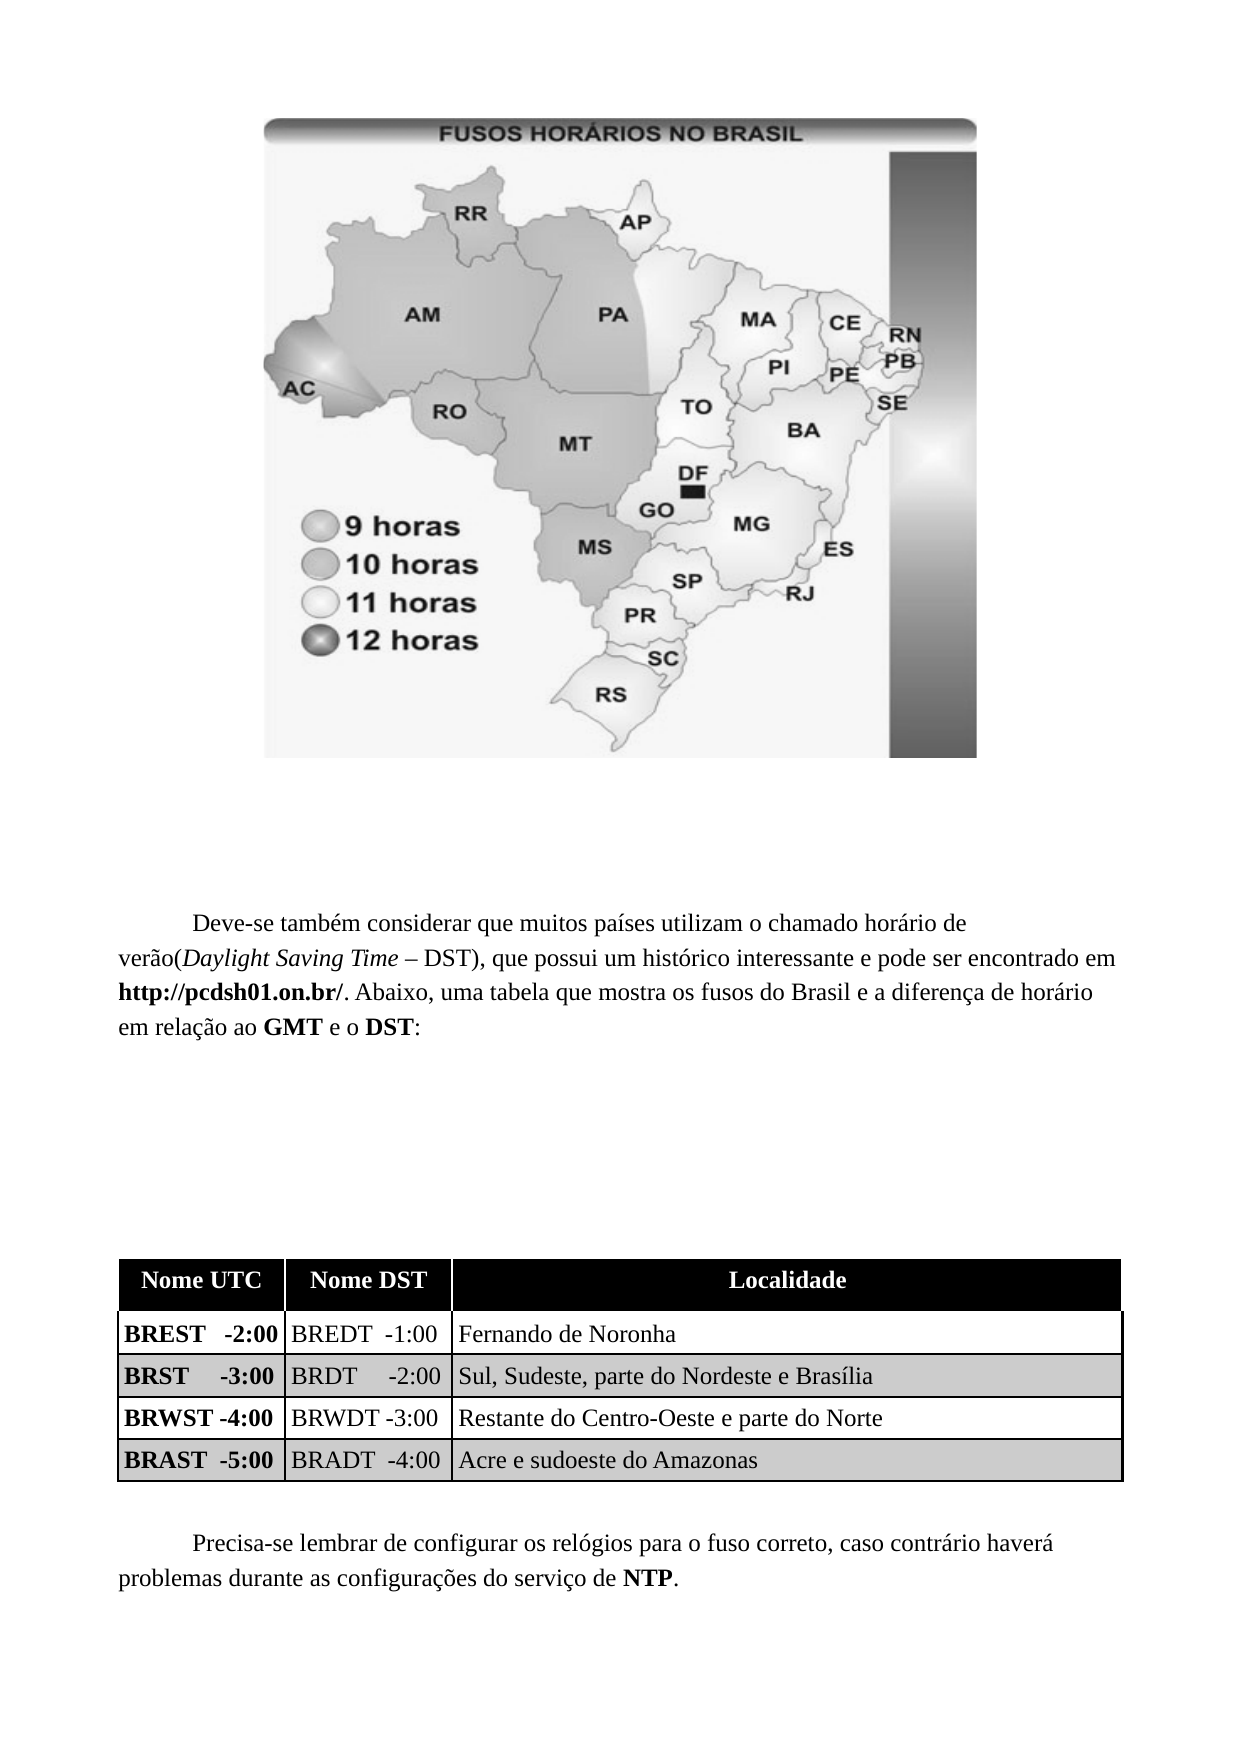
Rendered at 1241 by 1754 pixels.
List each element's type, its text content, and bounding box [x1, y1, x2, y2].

table_cell BRWDT -3:00 [286, 1398, 451, 1438]
table_cell Sul, Sudeste, parte do Nordeste e Brasília [453, 1355, 1121, 1396]
table_header Nome DST [286, 1259, 451, 1311]
table_cell BRWST -4:00 [119, 1398, 284, 1438]
text Deve-se também considerar que muitos países utilizam o chamado horário de verão(Daylight Saving Time – DST), que possui um histórico interessante e pode ser encontrado em http://pcdsh01.on.br/. Abaixo, uma tabela que mostra os fusos do Brasil e a diferença de horário em relação ao GMT e o DST: [118, 908, 1122, 1040]
text Precisa-se lembrar de configurar os relógios para o fuso correto, caso contrário haverá problemas durante as configurações do serviço de NTP. [118, 1528, 1122, 1592]
table_header Nome UTC [119, 1259, 284, 1311]
table_cell BRAST -5:00 [119, 1440, 284, 1480]
table_cell BRADT -4:00 [286, 1440, 451, 1480]
table_cell Fernando de Noronha [453, 1313, 1121, 1353]
table_cell BREDT -1:00 [286, 1313, 451, 1353]
table_cell Restante do Centro-Oeste e parte do Norte [453, 1398, 1121, 1438]
table_cell Acre e sudoeste do Amazonas [453, 1440, 1121, 1480]
table_header Localidade [453, 1259, 1121, 1311]
table_cell BREST -2:00 [119, 1313, 284, 1353]
table_cell BRDT -2:00 [286, 1355, 451, 1396]
table_cell BRST -3:00 [119, 1355, 284, 1396]
